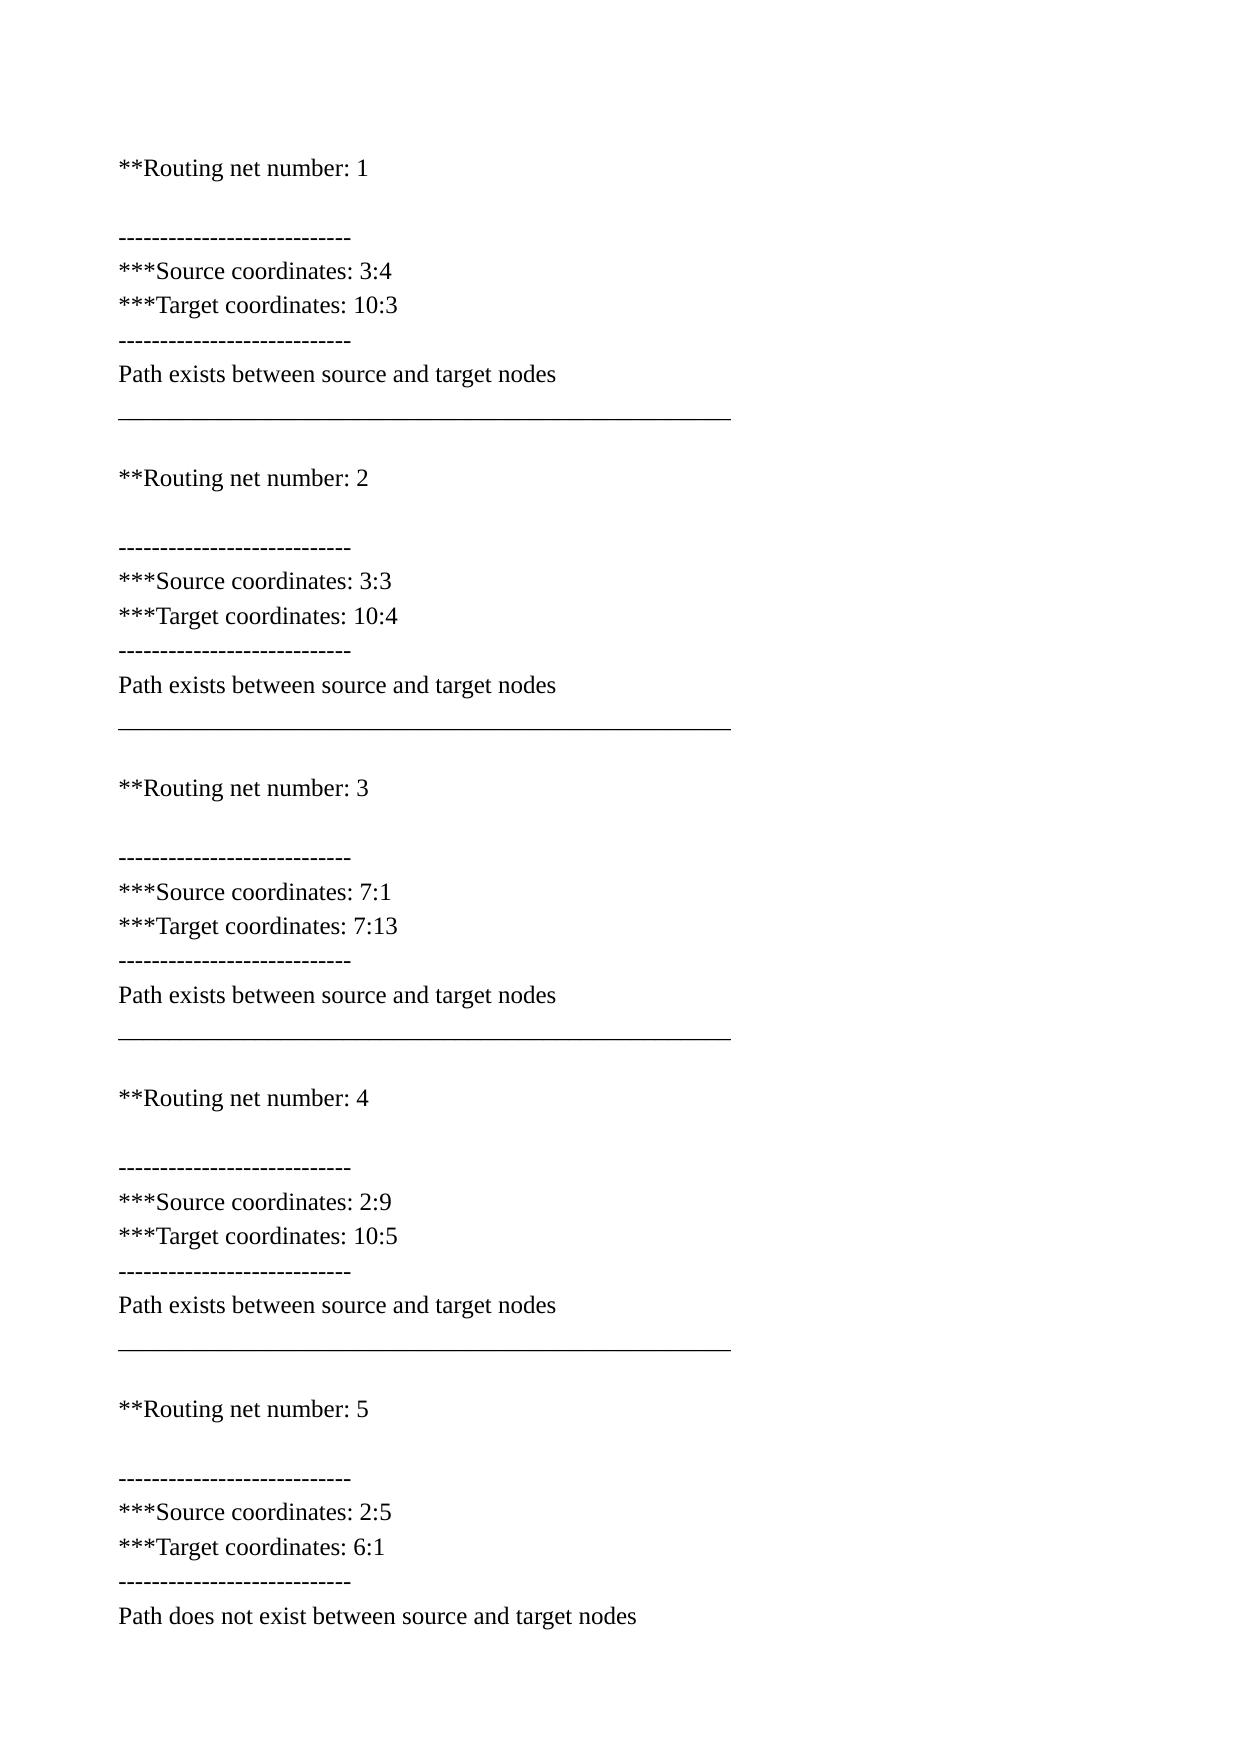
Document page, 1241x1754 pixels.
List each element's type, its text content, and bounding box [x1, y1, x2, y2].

text _________________________________________________ [118, 1014, 1122, 1043]
text ---------------------------- [118, 635, 1122, 664]
text Path exists between source and target nodes [118, 670, 1122, 698]
text **Routing net number: 2 [118, 463, 1122, 492]
text **Routing net number: 4 [118, 1083, 1122, 1112]
text ---------------------------- [118, 532, 1122, 561]
text ---------------------------- [118, 1463, 1122, 1492]
text ***Source coordinates: 2:9 [118, 1187, 1122, 1216]
text Path does not exist between source and target nodes [118, 1601, 1122, 1629]
text ***Target coordinates: 6:1 [118, 1532, 1122, 1561]
text ***Target coordinates: 10:3 [118, 291, 1122, 319]
text _________________________________________________ [118, 1325, 1122, 1354]
text ---------------------------- [118, 1256, 1122, 1285]
text Path exists between source and target nodes [118, 980, 1122, 1009]
text _________________________________________________ [118, 704, 1122, 733]
text ***Target coordinates: 7:13 [118, 911, 1122, 940]
text ***Source coordinates: 7:1 [118, 877, 1122, 905]
text ***Source coordinates: 2:5 [118, 1497, 1122, 1526]
text Path exists between source and target nodes [118, 1290, 1122, 1319]
text ---------------------------- [118, 1566, 1122, 1595]
text ***Target coordinates: 10:4 [118, 601, 1122, 629]
text Path exists between source and target nodes [118, 359, 1122, 388]
text **Routing net number: 1 [118, 153, 1122, 181]
text ---------------------------- [118, 325, 1122, 354]
text **Routing net number: 3 [118, 773, 1122, 802]
text ***Source coordinates: 3:4 [118, 256, 1122, 285]
text ---------------------------- [118, 1152, 1122, 1181]
text **Routing net number: 5 [118, 1394, 1122, 1423]
text ***Source coordinates: 3:3 [118, 566, 1122, 595]
text ---------------------------- [118, 842, 1122, 871]
text _________________________________________________ [118, 394, 1122, 423]
text ---------------------------- [118, 946, 1122, 974]
text ---------------------------- [118, 222, 1122, 250]
text ***Target coordinates: 10:5 [118, 1221, 1122, 1250]
